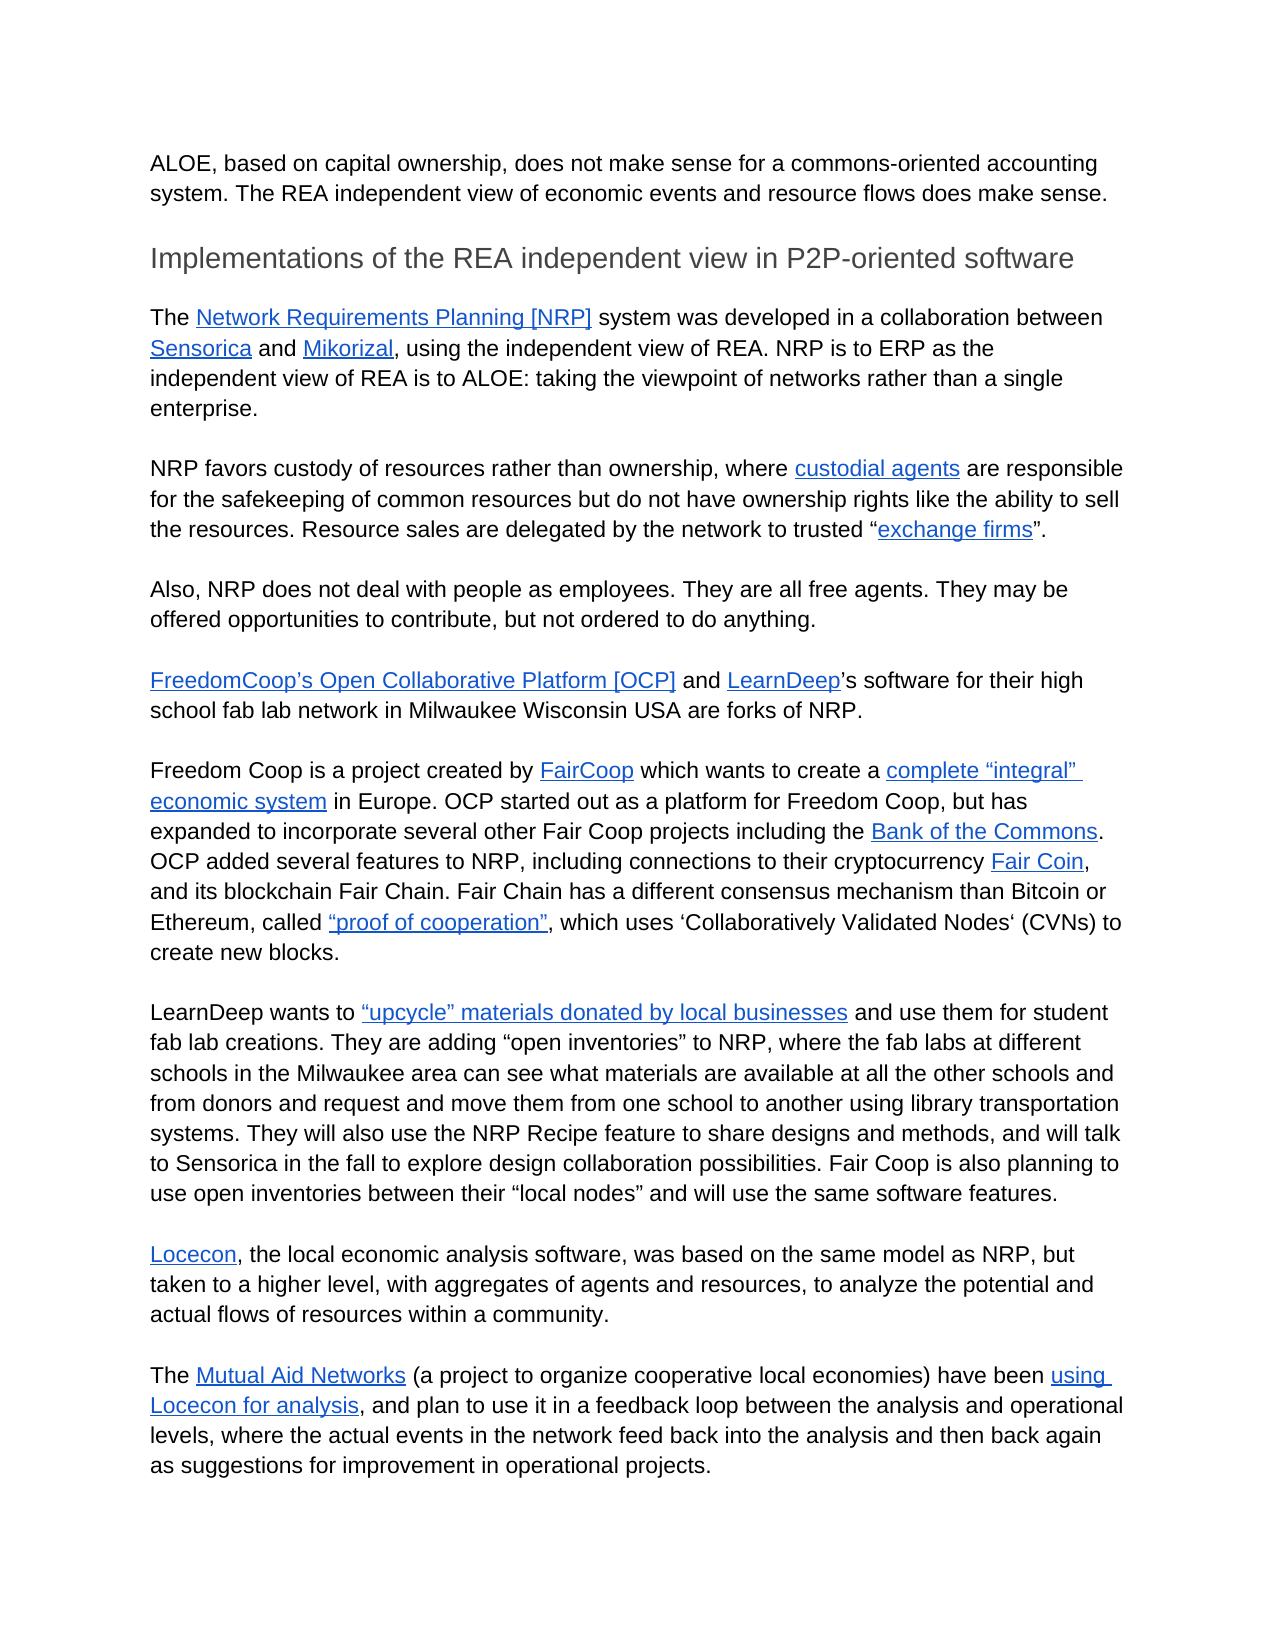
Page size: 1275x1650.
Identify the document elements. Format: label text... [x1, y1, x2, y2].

text NRP favors custody of resources rather than ownership, where custodial agents are responsible for the safekeeping of common resources but do not have ownership rights like the ability to sell the resources. Resource sales are delegated by the network to trusted “exchange firms”. [150, 455, 1125, 542]
subtitle Implementations of the REA independent view in P2P-oriented software [150, 241, 1125, 274]
text Locecon, the local economic analysis software, was based on the same model as NRP, but taken to a higher level, with aggregates of agents and resources, to analyze the potential and actual flows of resources within a community. [150, 1241, 1125, 1328]
text Also, NRP does not deal with people as employees. They are all free agents. They may be offered opportunities to contribute, but not ordered to do anything. [150, 576, 1125, 633]
text The Mutual Aid Networks (a project to organize cooperative local economies) have been using Locecon for analysis, and plan to use it in a feedback loop between the analysis and operational levels, where the actual events in the network feed back into the analysis and then back again as suggestions for improvement in operational projects. [150, 1362, 1125, 1479]
text FreedomCoop’s Open Collaborative Platform [OCP] and LearnDeep’s software for their high school fab lab network in Milwaukee Wisconsin USA are forks of NRP. [150, 667, 1125, 723]
text The Network Requirements Planning [NRP] system was developed in a collaboration between Sensorica and Mikorizal, using the independent view of REA. NRP is to ERP as the independent view of REA is to ALOE: taking the viewpoint of networks rather than a single enterprise. [150, 304, 1125, 421]
text ALOE, based on capital ownership, does not make sense for a commons-oriented accounting system. The REA independent view of economic events and resource flows does make sense. [150, 150, 1125, 207]
text Freedom Coop is a project created by FairCoop which wants to create a complete “integral” economic system in Europe. OCP started out as a platform for Freedom Coop, but has expanded to incorporate several other Fair Coop projects including the Bank of the Commons. OCP added several features to NRP, including connections to their cryptocurrency Fair Coin, and its blockchain Fair Chain. Fair Chain has a different consensus mechanism than Bitcoin or Ethereum, called “proof of cooperation”, which uses ‘Collaboratively Validated Nodes‘ (CVNs) to create new blocks. [150, 757, 1125, 965]
text LearnDeep wants to “upcycle” materials donated by local businesses and use them for student fab lab creations. They are adding “open inventories” to NRP, where the fab labs at different schools in the Milwaukee area can see what materials are available at all the other schools and from donors and request and move them from one school to another using library transportation systems. They will also use the NRP Recipe feature to share designs and methods, and will talk to Sensorica in the fall to explore design collaboration possibilities. Fair Coop is also planning to use open inventories between their “local nodes” and will use the same software features. [150, 999, 1125, 1207]
